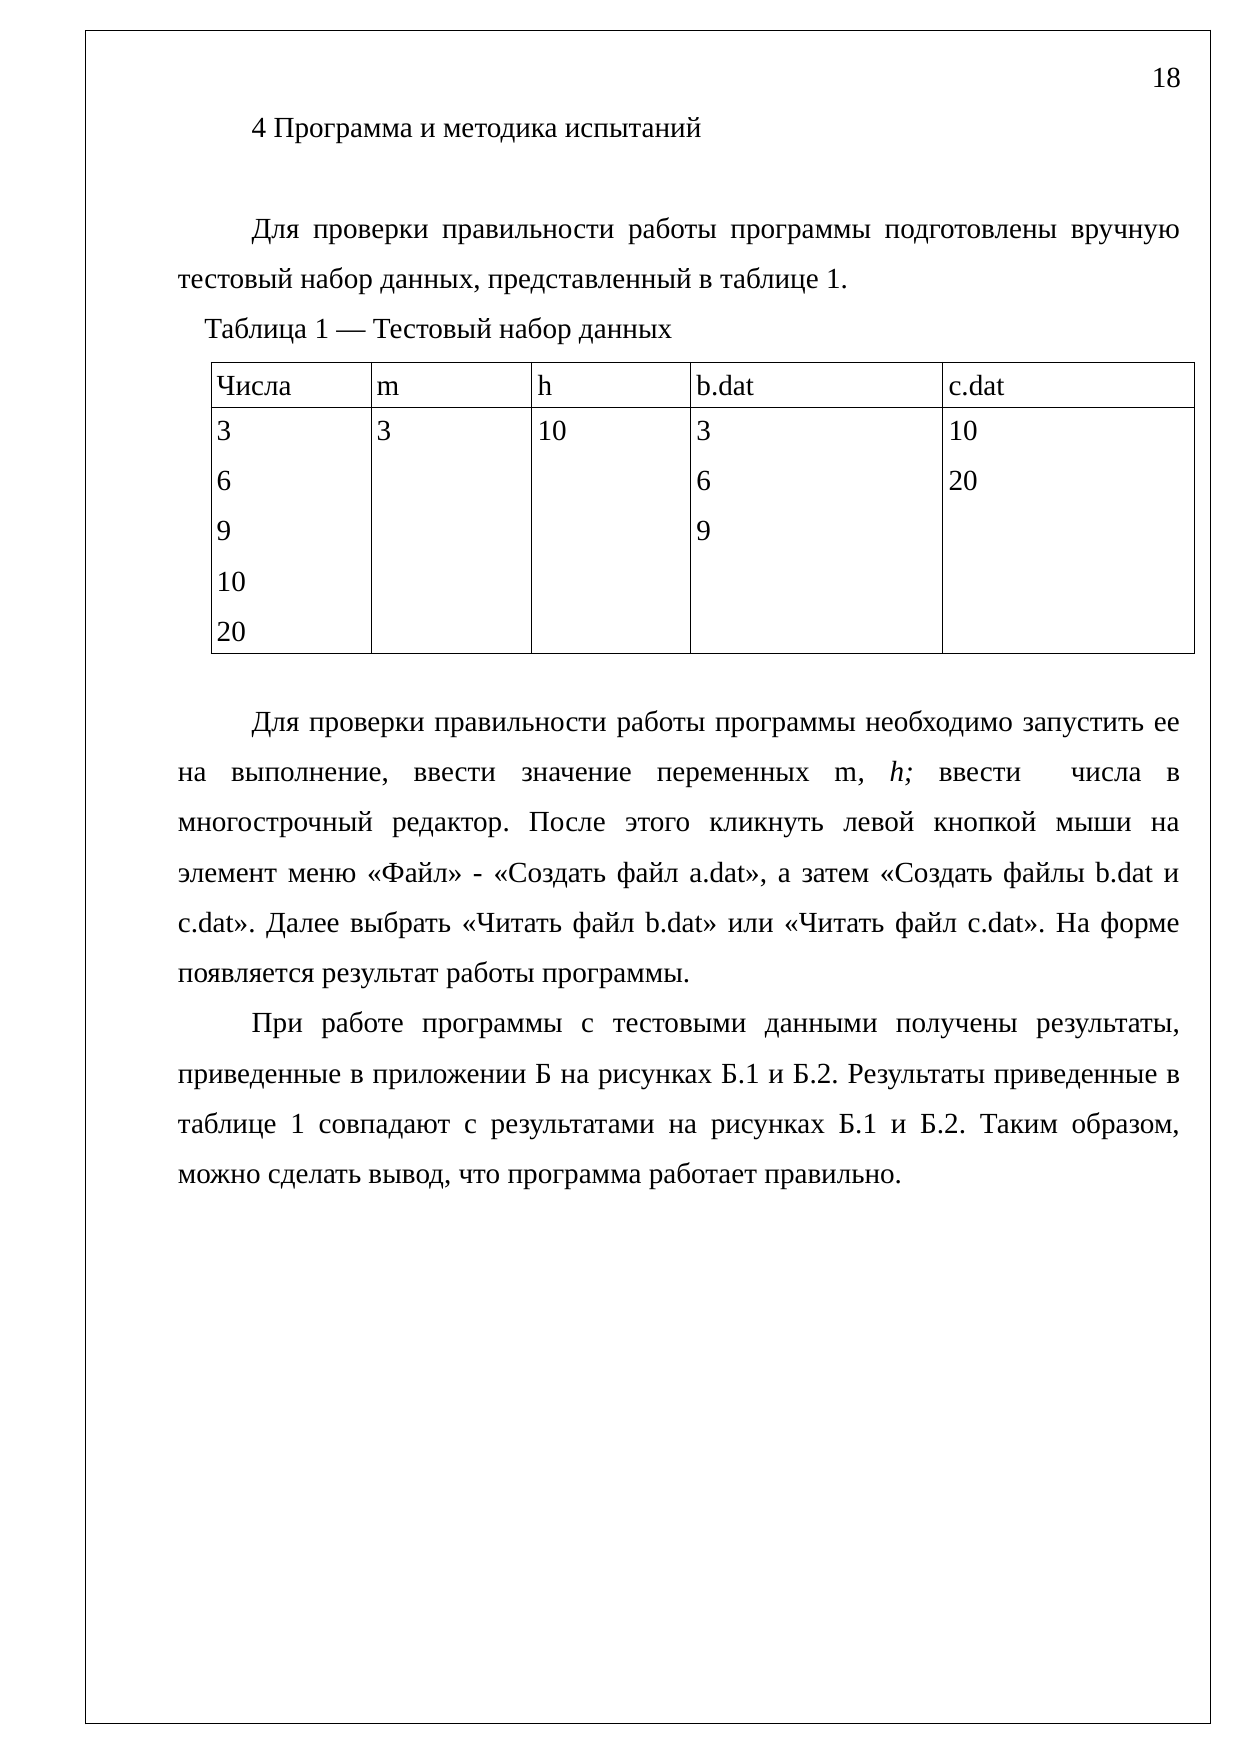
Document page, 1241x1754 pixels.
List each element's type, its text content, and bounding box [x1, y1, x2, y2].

text Таблица 1 — Тестовый набор данных [204, 312, 1181, 345]
table_cell 3 [372, 408, 531, 653]
table_cell 3 6 9 10 20 [212, 408, 371, 653]
table_cell 10 20 [943, 408, 1194, 653]
text Для проверки правильности работы программы подготовлены вручную тестовый набор данных, представленный в таблице 1. [178, 211, 1181, 295]
table_header Числа [212, 363, 371, 407]
text 18 [178, 60, 1181, 93]
text Для проверки правильности работы программы необходимо запустить ее на выполнение, ввести значение переменных m, h; ввести числа в многострочный редактор. После этого кликнуть левой кнопкой мыши на элемент меню «Файл» - «Создать файл a.dat», а затем «Создать файлы b.dat и c.dat». Далее выбрать «Читать файл b.dat» или «Читать файл c.dat». На форме появляется результат работы программы. [178, 704, 1181, 989]
table_cell 3 6 9 [691, 408, 942, 653]
table_header h [532, 363, 690, 407]
table_header c.dat [943, 363, 1194, 407]
table_cell 10 [532, 408, 690, 653]
table_header b.dat [691, 363, 942, 407]
text При работе программы с тестовыми данными получены результаты, приведенные в приложении Б на рисунках Б.1 и Б.2. Результаты приведенные в таблице 1 совпадают с результатами на рисунках Б.1 и Б.2. Таким образом, можно сделать вывод, что программа работает правильно. [178, 1006, 1181, 1190]
table_header m [372, 363, 531, 407]
text 4 Программа и методика испытаний [178, 110, 1181, 144]
